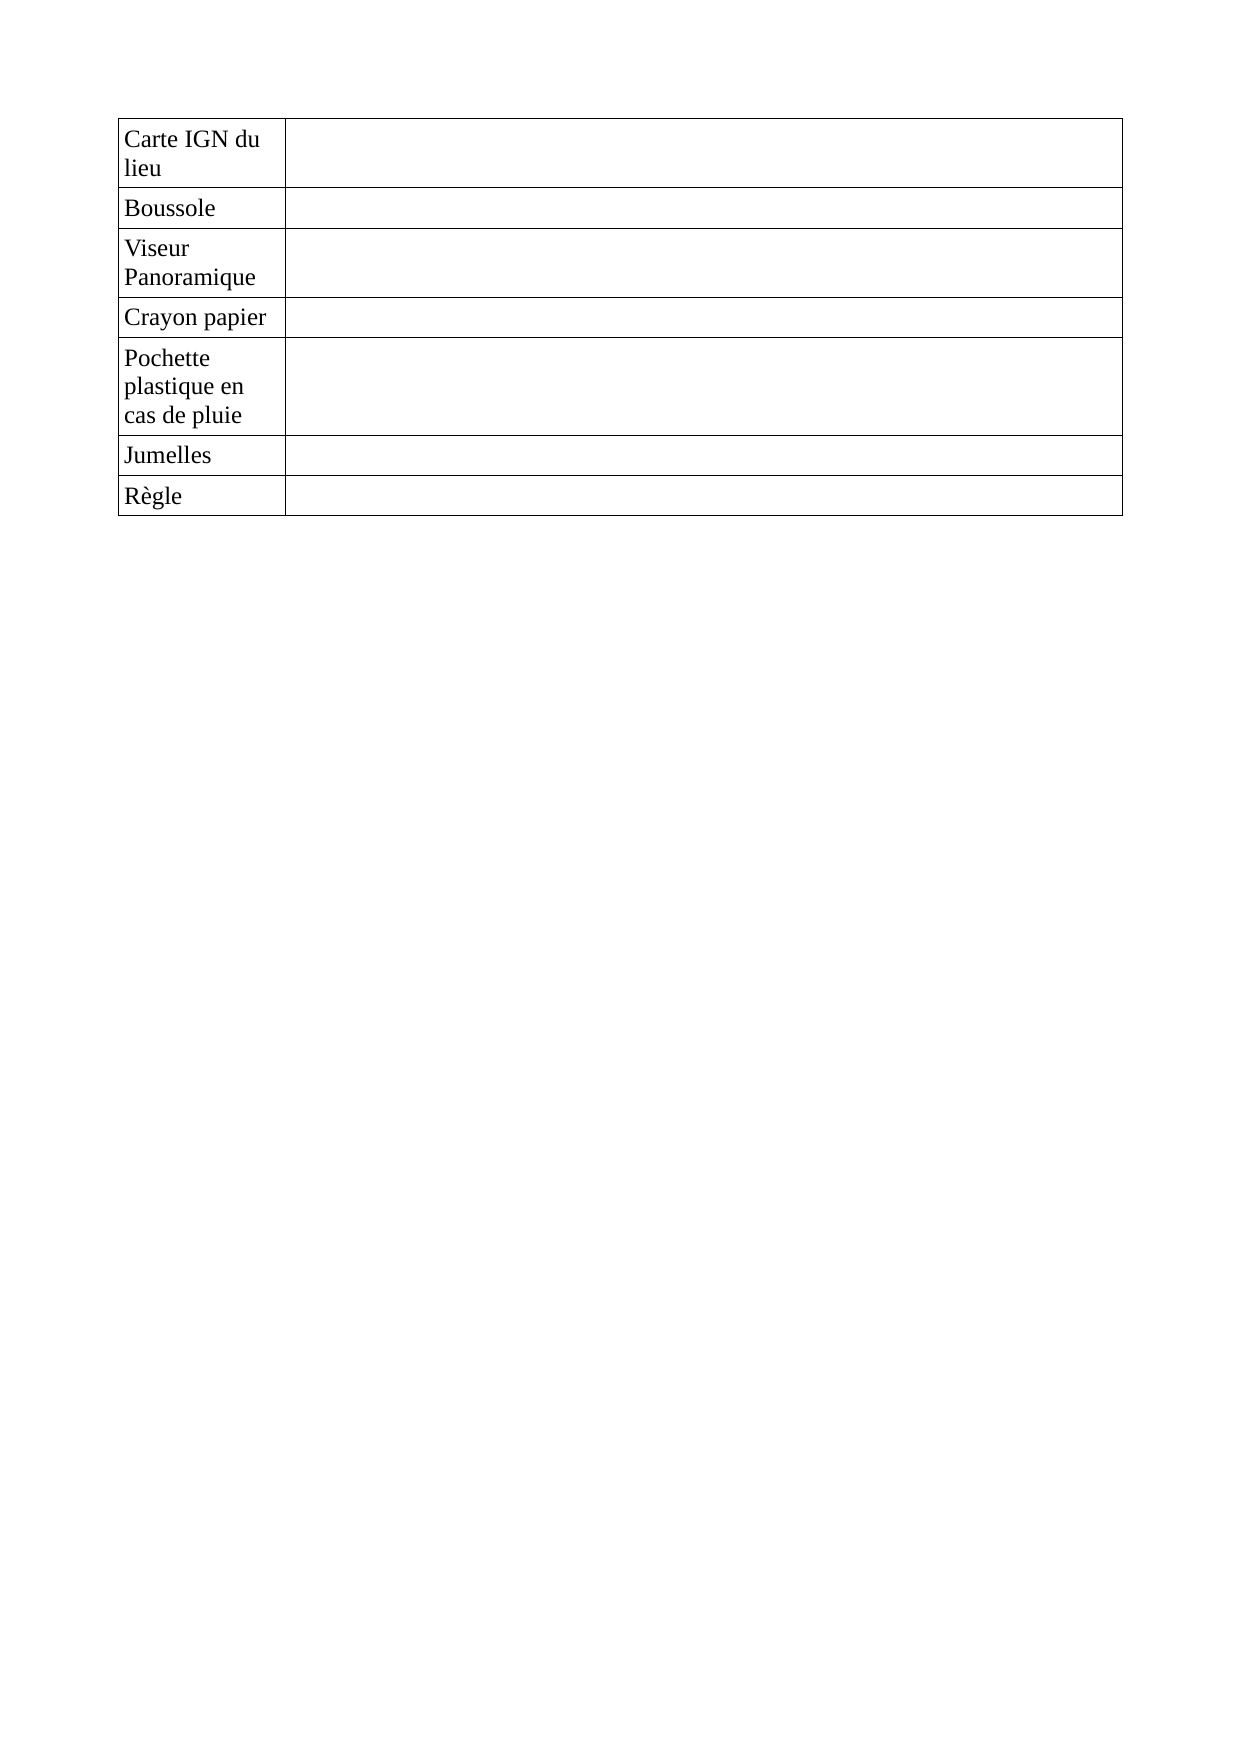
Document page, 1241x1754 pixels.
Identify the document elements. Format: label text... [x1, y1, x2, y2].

table_cell Boussole [119, 188, 285, 227]
table_cell [286, 188, 1122, 227]
table_cell [286, 436, 1122, 475]
table_cell Jumelles [119, 436, 285, 475]
table_cell Crayon papier [119, 298, 285, 337]
table_cell [286, 298, 1122, 337]
table_header Carte IGN du lieu [119, 119, 285, 187]
table_cell Viseur Panoramique [119, 229, 285, 297]
table_cell [286, 476, 1122, 515]
table_cell [286, 229, 1122, 297]
table_cell Pochette plastique en cas de pluie [119, 338, 285, 435]
table_cell Règle [119, 476, 285, 515]
table_header [286, 119, 1122, 187]
table_cell [286, 338, 1122, 435]
